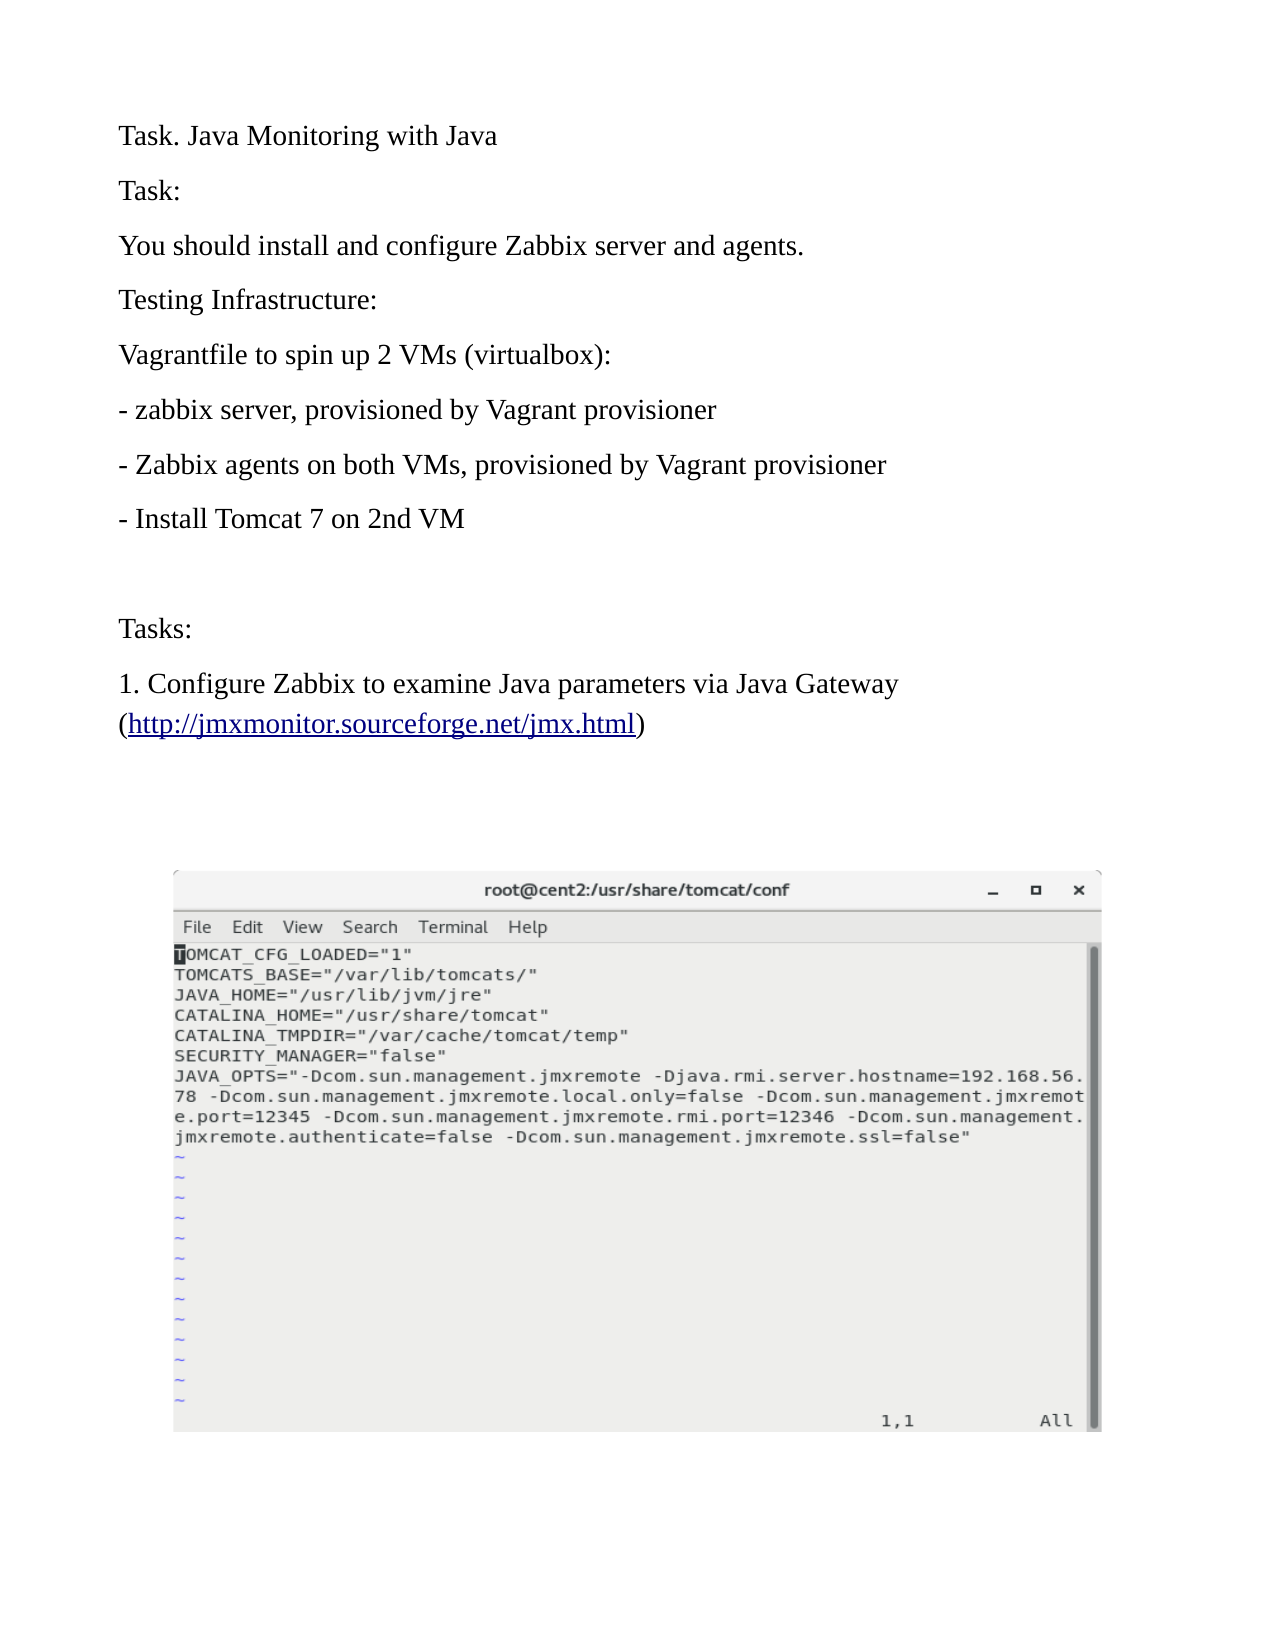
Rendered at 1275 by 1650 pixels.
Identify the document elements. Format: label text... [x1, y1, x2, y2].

text Task. Java Monitoring with Java [118, 118, 1157, 152]
text 1. Configure Zabbix to examine Java parameters via Java Gateway (http://jmxmonitor.sourceforge.net/jmx.html) [118, 666, 1157, 740]
text Task: [118, 173, 1157, 206]
text Testing Infrastructure: [118, 282, 1157, 316]
text You should install and configure Zabbix server and agents. [118, 228, 1157, 261]
text Tasks: [118, 611, 1157, 645]
text - zabbix server, provisioned by Vagrant provisioner [118, 392, 1157, 426]
text - Install Tomcat 7 on 2nd VM [118, 502, 1157, 535]
picture [173, 870, 1102, 1432]
text Vagrantfile to spin up 2 VMs (virtualbox): [118, 337, 1157, 371]
text - Zabbix agents on both VMs, provisioned by Vagrant provisioner [118, 447, 1157, 480]
